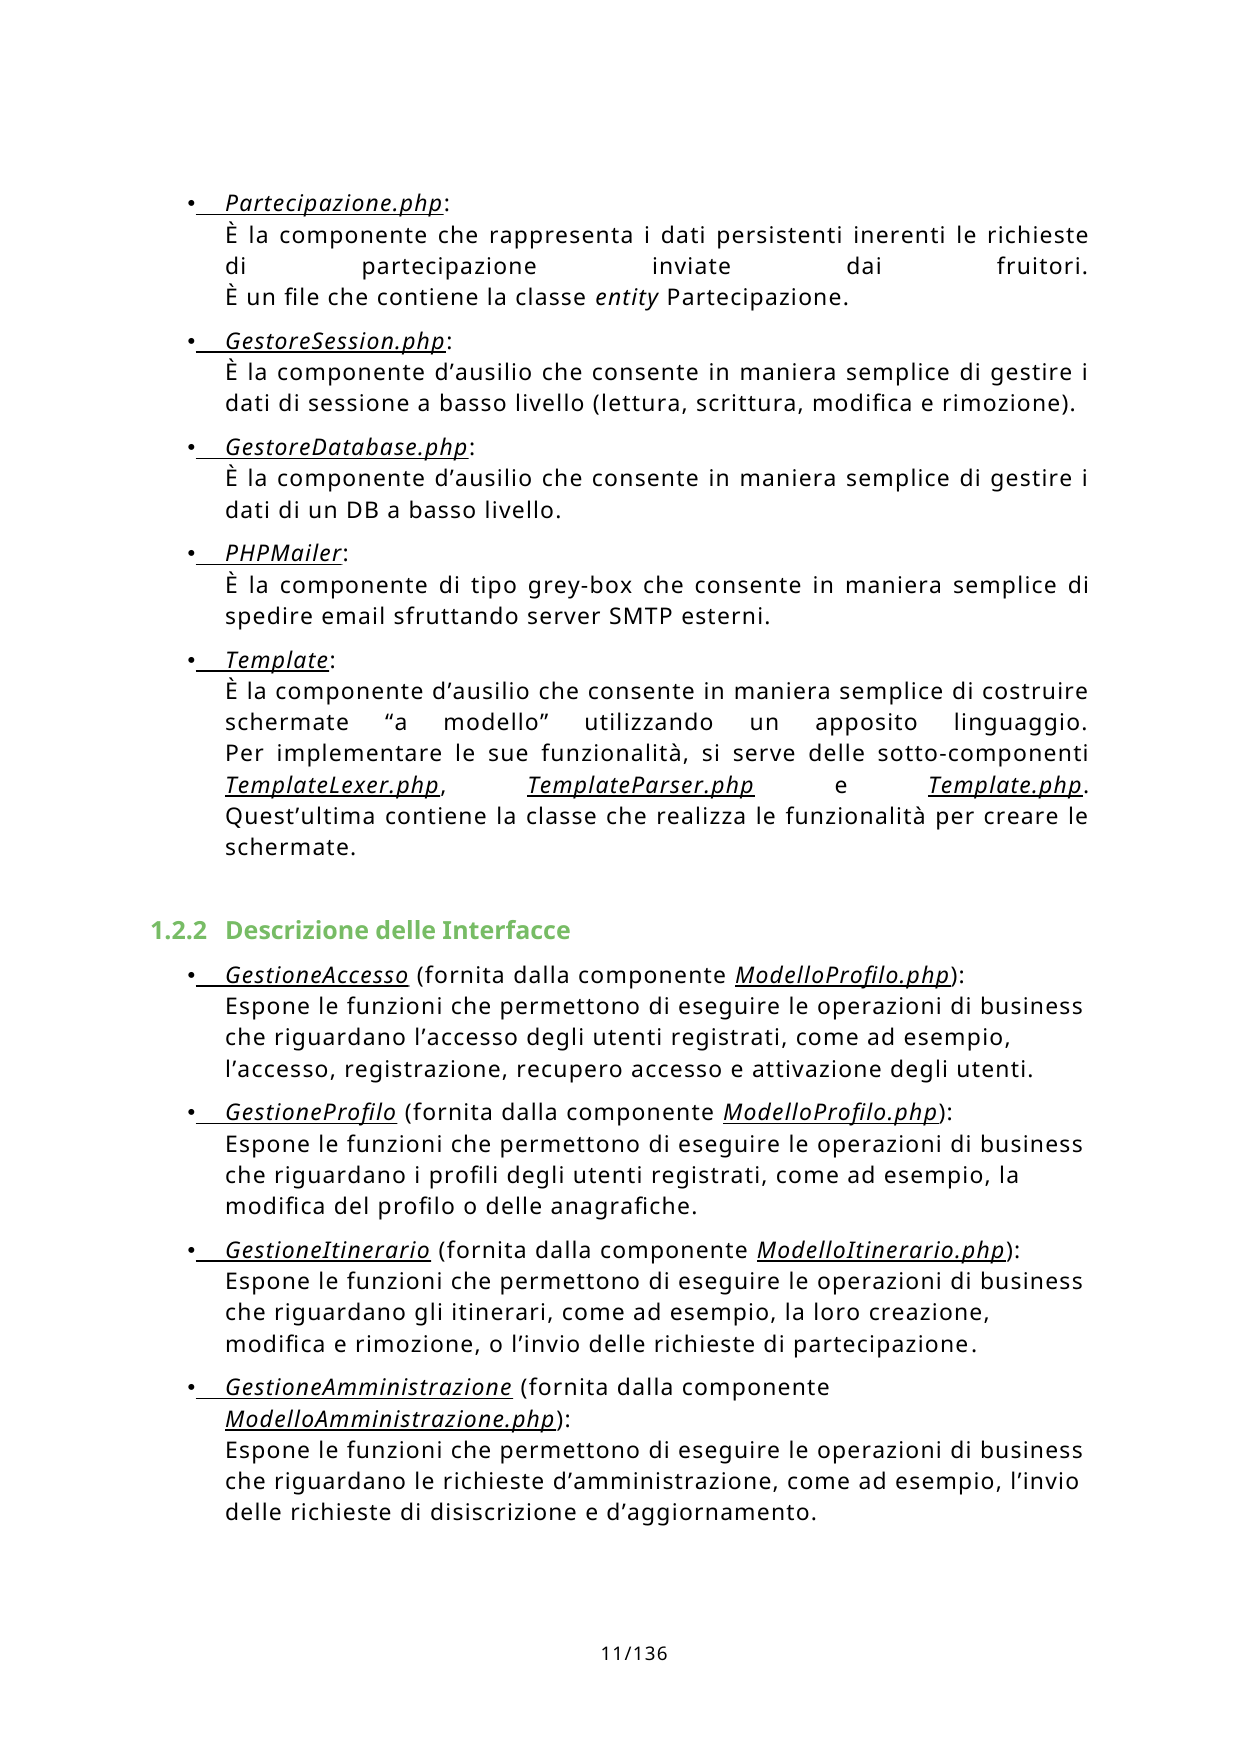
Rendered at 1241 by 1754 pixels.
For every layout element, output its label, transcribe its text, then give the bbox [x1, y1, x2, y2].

list GestioneAccesso (fornita dalla componente ModelloProfilo.php): Espone le funzioni che permettono di eseguire le operazioni di business che riguardano l’accesso degli utenti registrati, come ad esempio, l’accesso, registrazione, recupero accesso e attivazione degli utenti. [187, 959, 1090, 1084]
list Partecipazione.php: È la componente che rappresenta i dati persistenti inerenti le richieste di partecipazione inviate dai fruitori. È un file che contiene la classe entity Partecipazione. [187, 187, 1090, 312]
list Template: È la componente d’ausilio che consente in maniera semplice di costruire schermate “a modello” utilizzando un apposito linguaggio. Per implementare le sue funzionalità, si serve delle sotto-componenti TemplateLexer.php, TemplateParser.php e Template.php. Quest’ultima contiene la classe che realizza le funzionalità per creare le schermate. [187, 643, 1090, 862]
list GestoreSession.php: È la componente d’ausilio che consente in maniera semplice di gestire i dati di sessione a basso livello (lettura, scrittura, modifica e rimozione). [187, 325, 1090, 418]
subtitle Descrizione delle Interfacce [150, 912, 1090, 946]
list GestoreDatabase.php: È la componente d’ausilio che consente in maniera semplice di gestire i dati di un DB a basso livello. [187, 431, 1090, 525]
list GestioneAmministrazione (fornita dalla componente ModelloAmministrazione.php): Espone le funzioni che permettono di eseguire le operazioni di business che riguardano le richieste d’amministrazione, come ad esempio, l’invio delle richieste di disiscrizione e d’aggiornamento. [187, 1371, 1090, 1528]
list GestioneItinerario (fornita dalla componente ModelloItinerario.php): Espone le funzioni che permettono di eseguire le operazioni di business che riguardano gli itinerari, come ad esempio, la loro creazione, modifica e rimozione, o l’invio delle richieste di partecipazione. [187, 1234, 1090, 1359]
list PHPMailer: È la componente di tipo grey-box che consente in maniera semplice di spedire email sfruttando server SMTP esterni. [187, 537, 1090, 631]
list GestioneProfilo (fornita dalla componente ModelloProfilo.php): Espone le funzioni che permettono di eseguire le operazioni di business che riguardano i profili degli utenti registrati, come ad esempio, la modifica del profilo o delle anagrafiche. [187, 1096, 1090, 1221]
